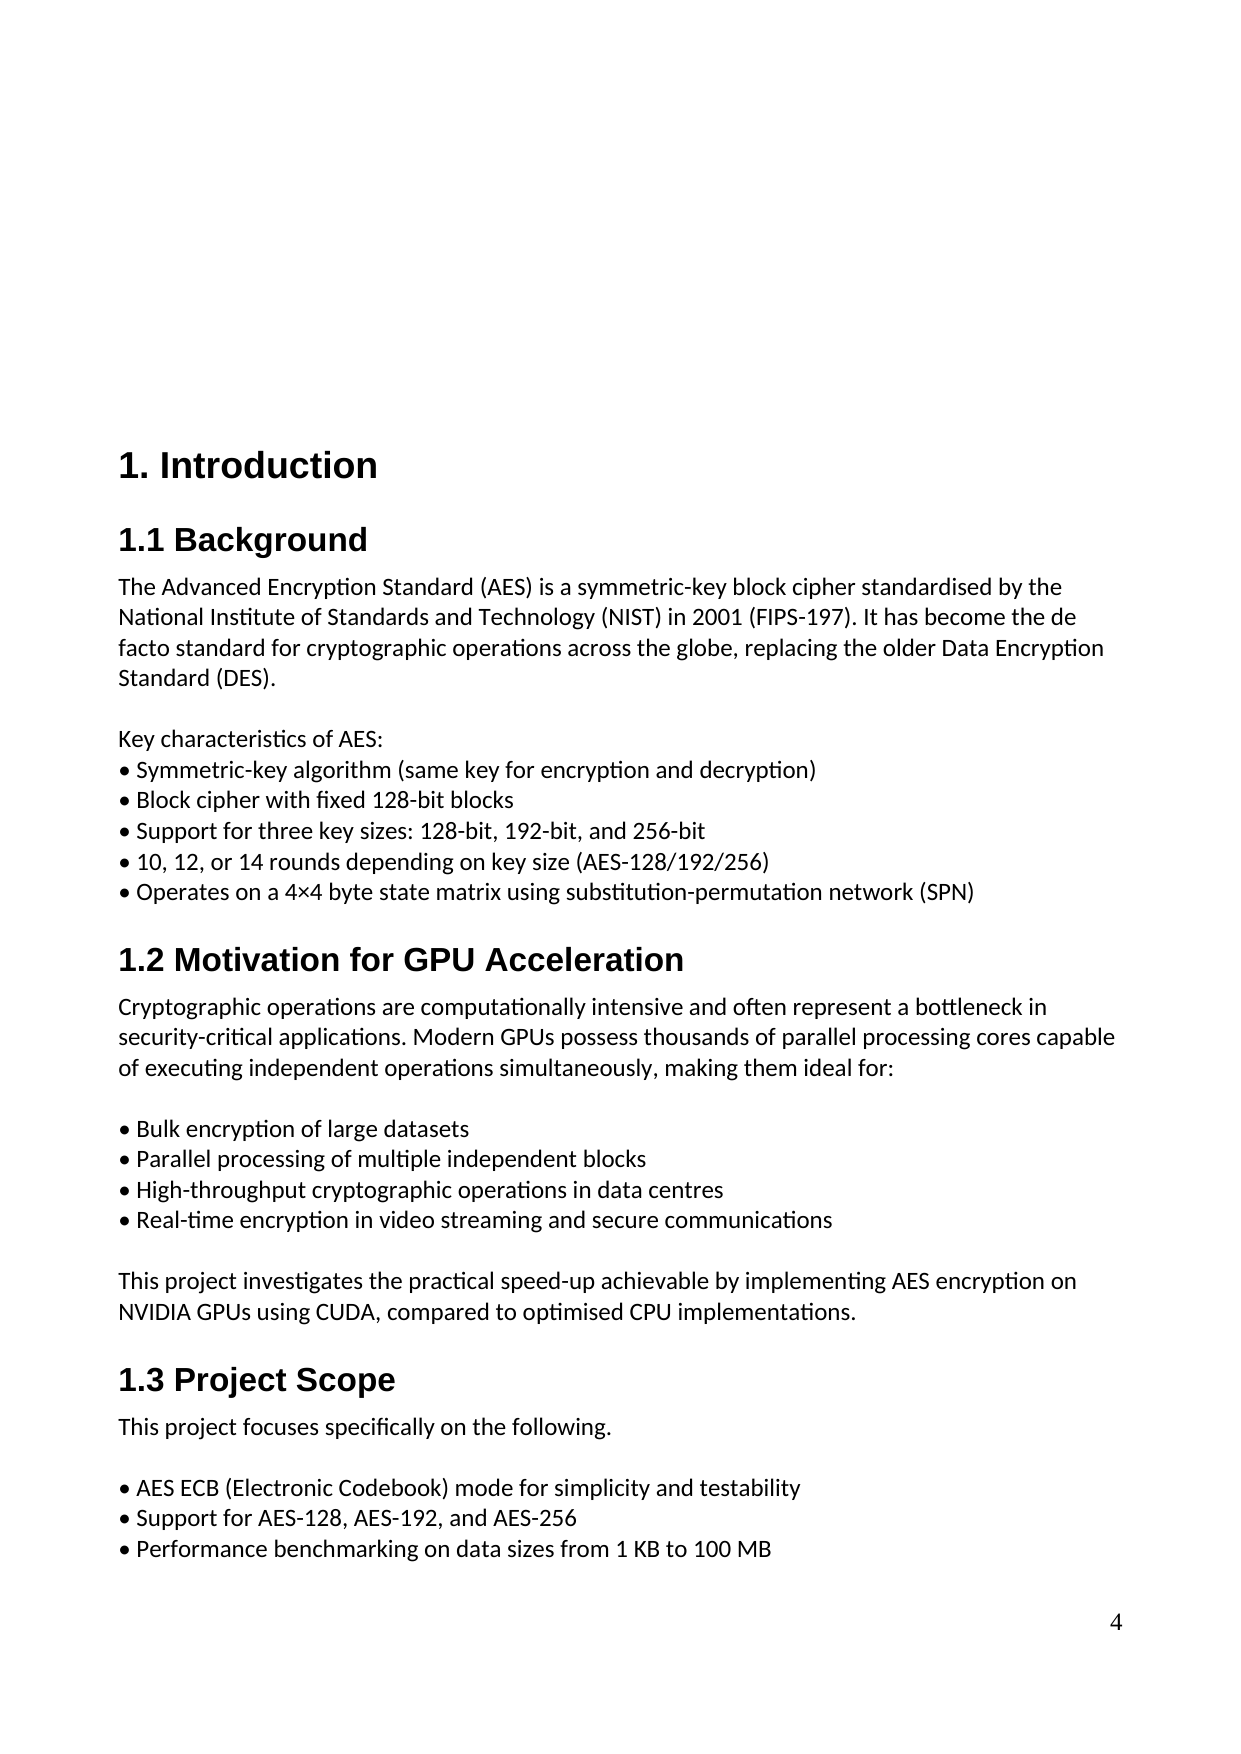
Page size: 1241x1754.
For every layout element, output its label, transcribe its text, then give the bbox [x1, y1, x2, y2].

subtitle 1.3 Project Scope [118, 1360, 1122, 1398]
text The Advanced Encryption Standard (AES) is a symmetric-key block cipher standardised by the National Institute of Standards and Technology (NIST) in 2001 (FIPS-197). It has become the de facto standard for cryptographic operations across the globe, replacing the older Data Encryption Standard (DES). Key characteristics of AES: • Symmetric-key algorithm (same key for encryption and decryption) • Block cipher with fixed 128-bit blocks • Support for three key sizes: 128-bit, 192-bit, and 256-bit • 10, 12, or 14 rounds depending on key size (AES-128/192/256) • Operates on a 4×4 byte state matrix using substitution-permutation network (SPN) [118, 571, 1122, 907]
subtitle 1.1 Background [118, 520, 1122, 558]
text Cryptographic operations are computationally intensive and often represent a bottleneck in security-critical applications. Modern GPUs possess thousands of parallel processing cores capable of executing independent operations simultaneously, making them ideal for: • Bulk encryption of large datasets • Parallel processing of multiple independent blocks • High-throughput cryptographic operations in data centres • Real-time encryption in video streaming and secure communications This project investigates the practical speed-up achievable by implementing AES encryption on NVIDIA GPUs using CUDA, compared to optimised CPU implementations. [118, 991, 1122, 1327]
text This project focuses specifically on the following. • AES ECB (Electronic Codebook) mode for simplicity and testability • Support for AES-128, AES-192, and AES-256 • Performance benchmarking on data sizes from 1 KB to 100 MB [118, 1411, 1122, 1563]
subtitle 1.2 Motivation for GPU Acceleration [118, 940, 1122, 978]
subtitle 1. Introduction [118, 443, 1122, 487]
